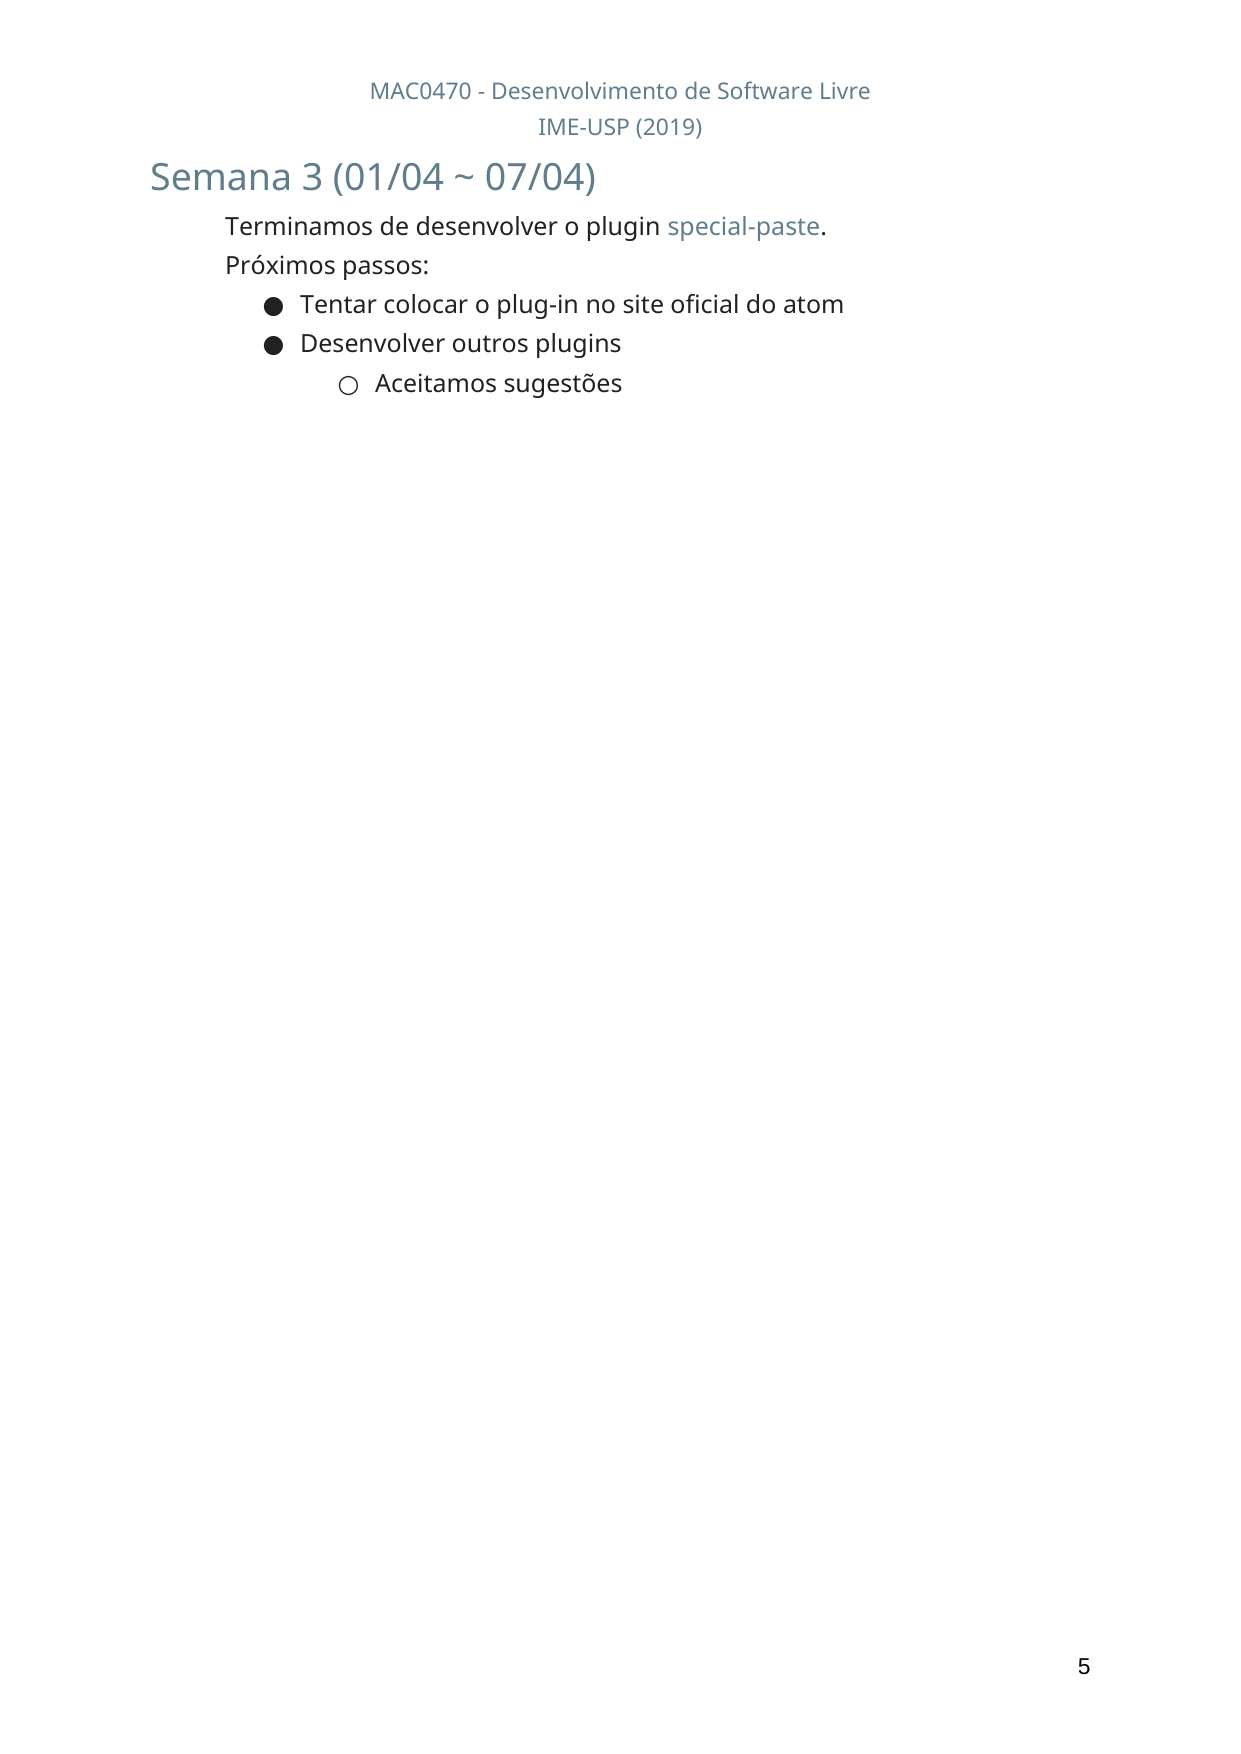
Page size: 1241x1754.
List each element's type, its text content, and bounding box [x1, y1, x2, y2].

text Semana 3 (01/04 ~ 07/04) [150, 150, 1090, 201]
text Próximos passos: [150, 248, 1090, 282]
list Desenvolver outros plugins [262, 326, 1090, 360]
list Tentar colocar o plug-in no site oficial do atom [262, 287, 1090, 321]
list Aceitamos sugestões [337, 365, 1090, 399]
text Terminamos de desenvolver o plugin special-paste. [150, 209, 1090, 243]
